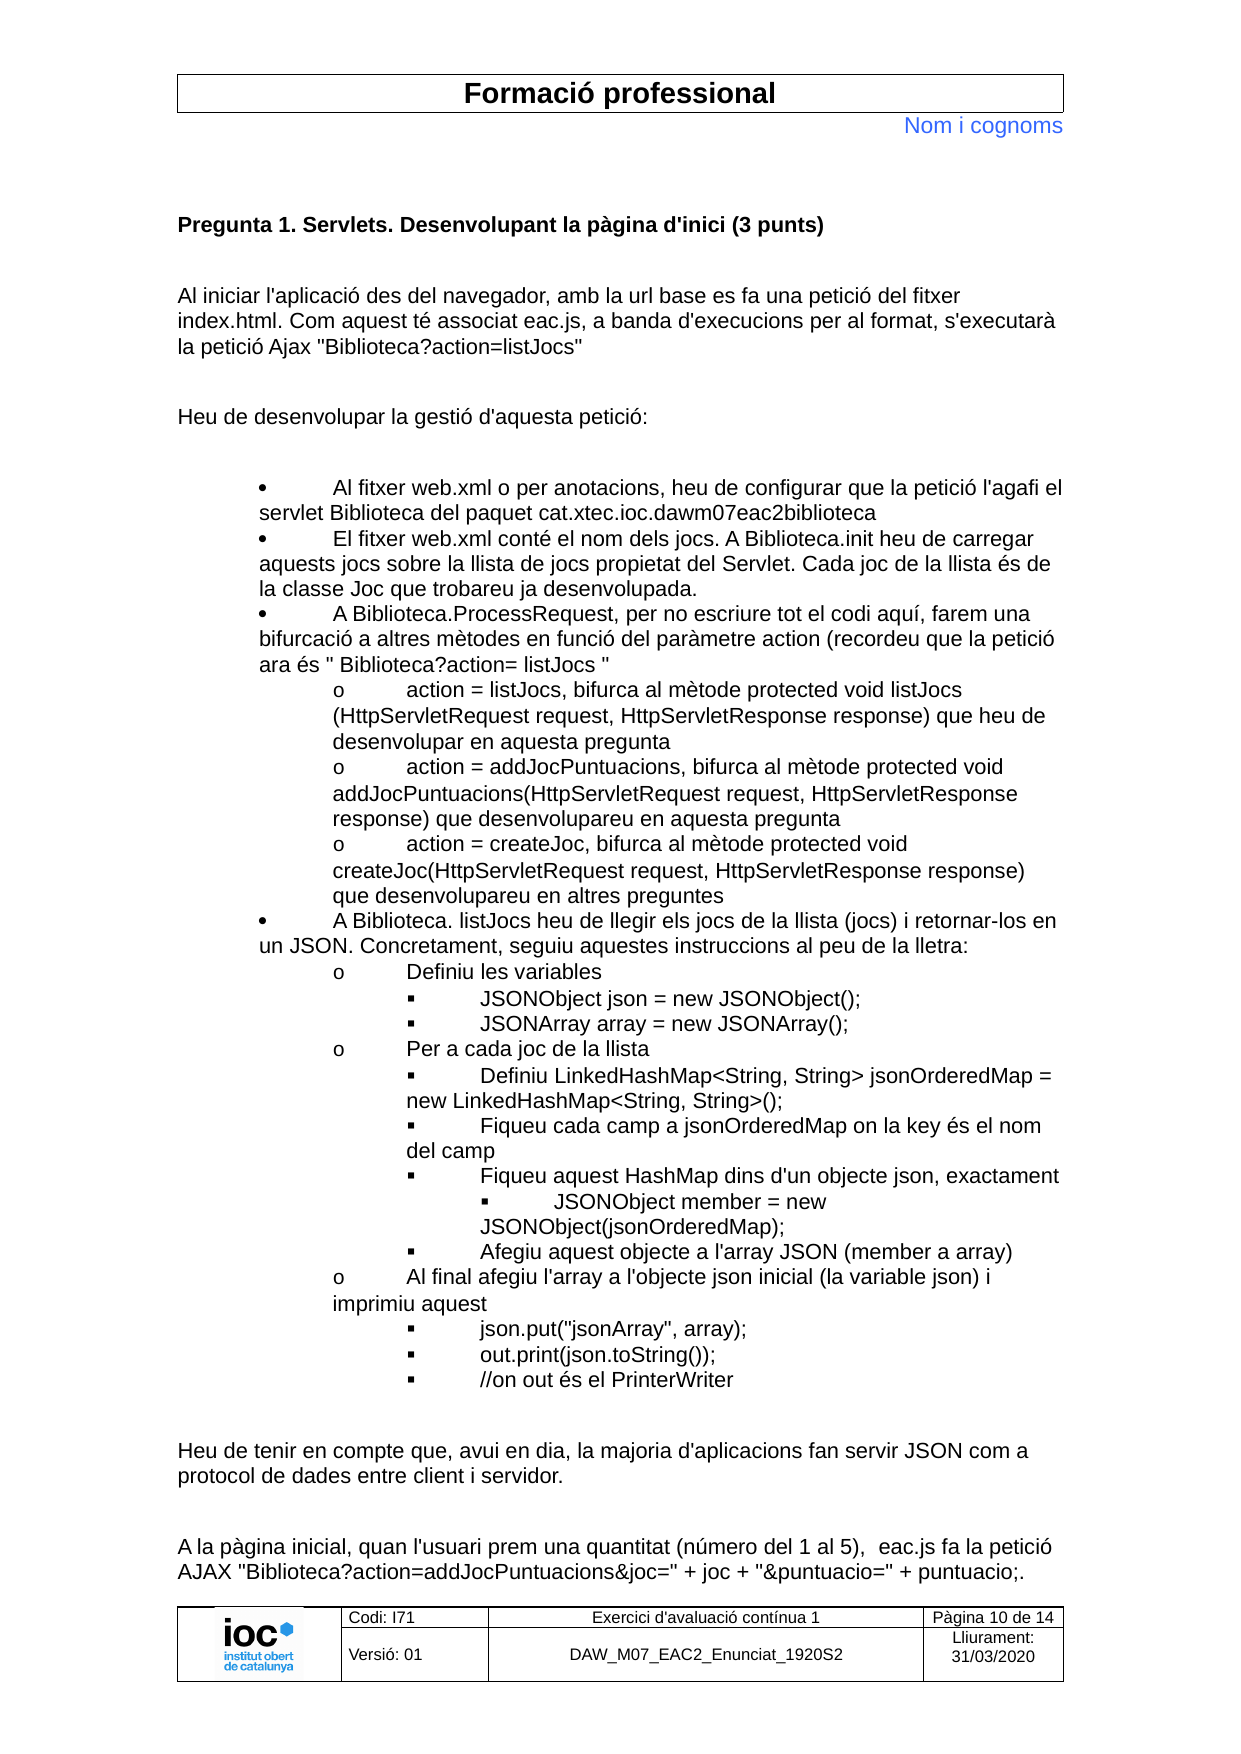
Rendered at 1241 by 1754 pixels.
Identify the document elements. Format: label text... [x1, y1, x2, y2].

list Al final afegiu l'array a l'objecte json inicial (la variable json) i imprimiu aquest [332, 1264, 1063, 1316]
list //on out és el PrinterWriter [406, 1367, 1063, 1392]
list Afegiu aquest objecte a l'array JSON (member a array) [406, 1239, 1063, 1264]
list out.print(json.toString()); [406, 1341, 1063, 1367]
list El fitxer web.xml conté el nom dels jocs. A Biblioteca.init heu de carregar aquests jocs sobre la llista de jocs propietat del Servlet. Cada joc de la llista és de la classe Joc que trobareu ja desenvolupada. [259, 525, 1063, 601]
list action = listJocs, bifurca al mètode protected void listJocs (HttpServletRequest request, HttpServletResponse response) que heu de desenvolupar en aquesta pregunta [332, 677, 1063, 754]
list Definiu LinkedHashMap<String, String> jsonOrderedMap = new LinkedHashMap<String, String>(); [406, 1063, 1063, 1113]
list Fiqueu aquest HashMap dins d'un objecte json, exactament [406, 1163, 1063, 1189]
text Al iniciar l'aplicació des del navegador, amb la url base es fa una petició del fitxer index.html. Com aquest té associat eac.js, a banda d'execucions per al format, s'executarà la petició Ajax "Biblioteca?action=listJocs" [177, 283, 1063, 359]
list JSONArray array = new JSONArray(); [406, 1011, 1063, 1036]
list A Biblioteca. listJocs heu de llegir els jocs de la llista (jocs) i retornar-los en un JSON. Concretament, seguiu aquestes instruccions al peu de la lletra: [259, 908, 1063, 959]
list JSONObject json = new JSONObject(); [406, 985, 1063, 1011]
list JSONObject member = new JSONObject(jsonOrderedMap); [480, 1189, 1063, 1239]
list action = createJoc, bifurca al mètode protected void createJoc(HttpServletRequest request, HttpServletResponse response) que desenvolupareu en altres preguntes [332, 831, 1063, 908]
list Per a cada joc de la llista [332, 1036, 1063, 1063]
list action = addJocPuntuacions, bifurca al mètode protected void addJocPuntuacions(HttpServletRequest request, HttpServletResponse response) que desenvolupareu en aquesta pregunta [332, 754, 1063, 831]
list Definiu les variables [332, 959, 1063, 985]
text Pregunta 1. Servlets. Desenvolupant la pàgina d'inici (3 punts) [177, 212, 1063, 238]
list json.put("jsonArray", array); [406, 1316, 1063, 1341]
list Fiqueu cada camp a jsonOrderedMap on la key és el nom del camp [406, 1113, 1063, 1163]
text Heu de tenir en compte que, avui en dia, la majoria d'aplicacions fan servir JSON com a protocol de dades entre client i servidor. [177, 1438, 1063, 1488]
text A la pàgina inicial, quan l'usuari prem una quantitat (número del 1 al 5), eac.js fa la petició AJAX "Biblioteca?action=addJocPuntuacions&joc=" + joc + "&puntuacio=" + puntuacio;. [177, 1534, 1063, 1584]
list A Biblioteca.ProcessRequest, per no escriure tot el codi aquí, farem una bifurcació a altres mètodes en funció del paràmetre action (recordeu que la petició ara és " Biblioteca?action= listJocs " [259, 601, 1063, 677]
list Al fitxer web.xml o per anotacions, heu de configurar que la petició l'agafi el servlet Biblioteca del paquet cat.xtec.ioc.dawm07eac2biblioteca [259, 475, 1063, 525]
text Heu de desenvolupar la gestió d'aquesta petició: [177, 404, 1063, 429]
picture [214, 1607, 304, 1681]
